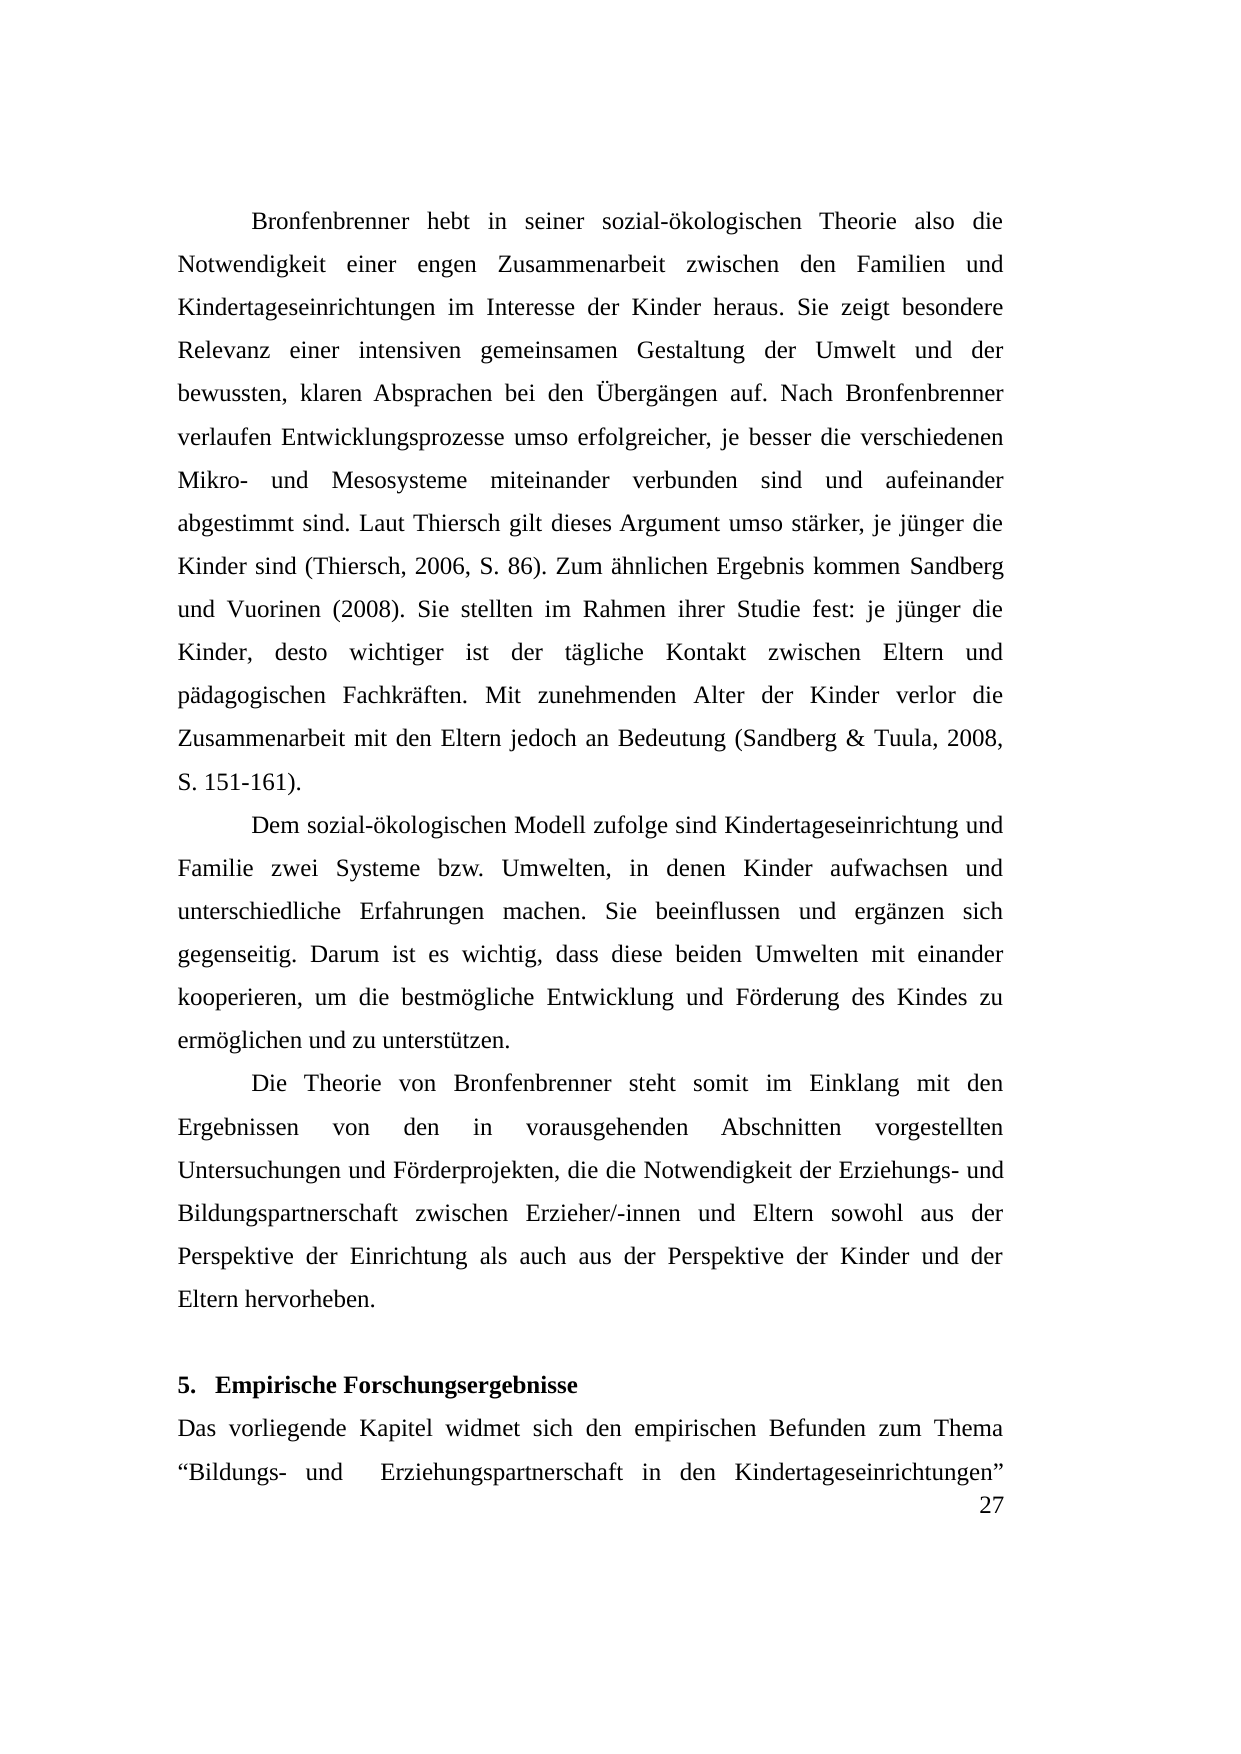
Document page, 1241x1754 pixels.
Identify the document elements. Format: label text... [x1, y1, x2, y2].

text Das vorliegende Kapitel widmet sich den empirischen Befunden zum Thema “Bildungs- und Erziehungspartnerschaft in den Kindertageseinrichtungen” [177, 1413, 1004, 1485]
text Bronfenbrenner hebt in seiner sozial-ökologischen Theorie also die Notwendigkeit einer engen Zusammenarbeit zwischen den Familien und Kindertageseinrichtungen im Interesse der Kinder heraus. Sie zeigt besondere Relevanz einer intensiven gemeinsamen Gestaltung der Umwelt und der bewussten, klaren Absprachen bei den Übergängen auf. Nach Bronfenbrenner verlaufen Entwicklungsprozesse umso erfolgreicher, je besser die verschiedenen Mikro- und Mesosysteme miteinander verbunden sind und aufeinander abgestimmt sind. Laut Thiersch gilt dieses Argument umso stärker, je jünger die Kinder sind (Thiersch, 2006, S. 86). Zum ähnlichen Ergebnis kommen Sandberg und Vuorinen (2008). Sie stellten im Rahmen ihrer Studie fest: je jünger die Kinder, desto wichtiger ist der tägliche Kontakt zwischen Eltern und pädagogischen Fachkräften. Mit zunehmenden Alter der Kinder verlor die Zusammenarbeit mit den Eltern jedoch an Bedeutung (Sandberg & Tuula, 2008, S. 151-161). [177, 206, 1004, 795]
text Die Theorie von Bronfenbrenner steht somit im Einklang mit den Ergebnissen von den in vorausgehenden Abschnitten vorgestellten Untersuchungen und Förderprojekten, die die Notwendigkeit der Erziehungs- und Bildungspartnerschaft zwischen Erzieher/-innen und Eltern sowohl aus der Perspektive der Einrichtung als auch aus der Perspektive der Kinder und der Eltern hervorheben. [177, 1068, 1004, 1313]
text Dem sozial-ökologischen Modell zufolge sind Kindertageseinrichtung und Familie zwei Systeme bzw. Umwelten, in denen Kinder aufwachsen und unterschiedliche Erfahrungen machen. Sie beeinflussen und ergänzen sich gegenseitig. Darum ist es wichtig, dass diese beiden Umwelten mit einander kooperieren, um die bestmögliche Entwicklung und Förderung des Kindes zu ermöglichen und zu unterstützen. [177, 810, 1004, 1054]
text 5. Empirische Forschungsergebnisse [177, 1370, 1004, 1399]
